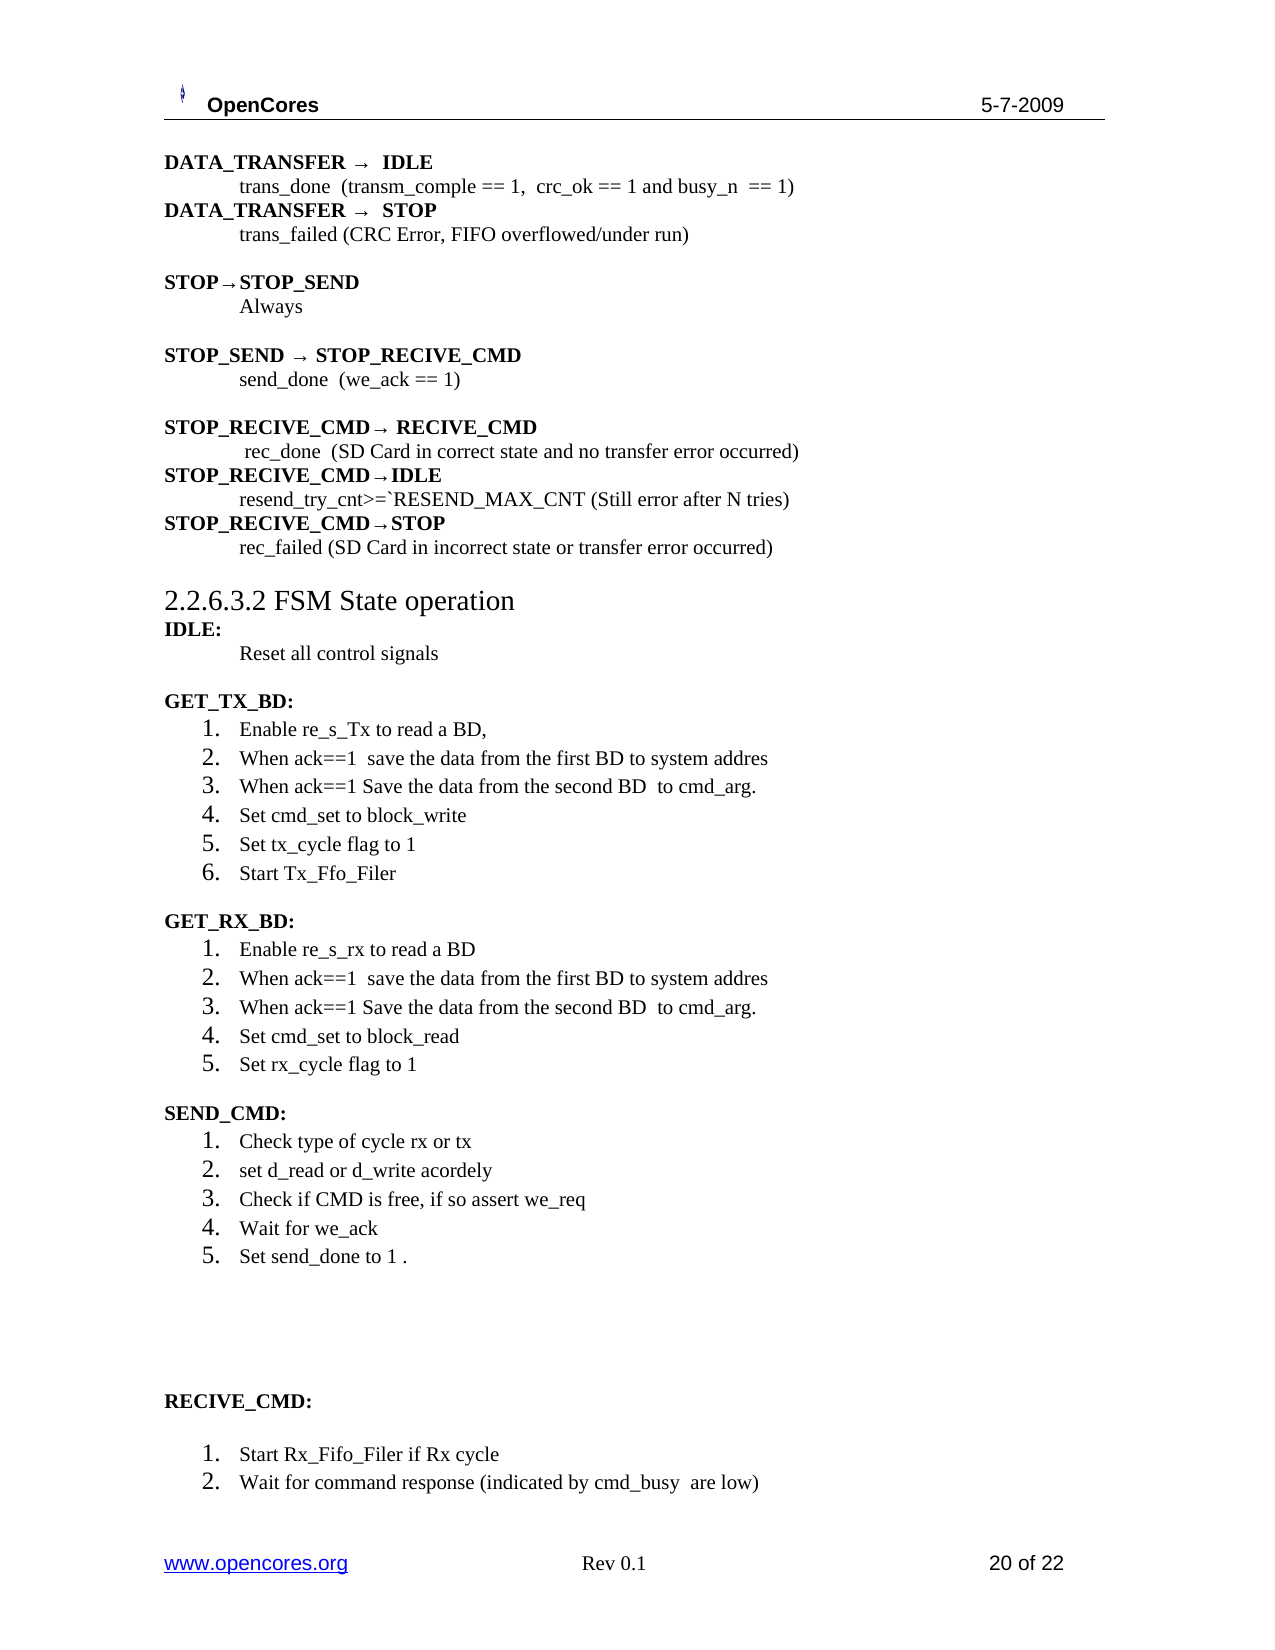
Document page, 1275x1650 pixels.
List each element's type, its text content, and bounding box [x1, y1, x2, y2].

list Set cmd_set to block_read [202, 1020, 1105, 1048]
list Set rx_cycle flag to 1 [202, 1048, 1105, 1077]
text GET_RX_BD: [164, 909, 1105, 933]
text rec_failed (SD Card in incorrect state or transfer error occurred) [164, 535, 1105, 559]
list Enable re_s_rx to read a BD [202, 933, 1105, 962]
text DATA_TRANSFER → STOP [164, 198, 1105, 222]
list Set send_done to 1 . [202, 1240, 1105, 1269]
list When ack==1 save the data from the first BD to system addres [202, 962, 1105, 991]
list set d_read or d_write acordely [202, 1154, 1105, 1183]
text rec_done (SD Card in correct state and no transfer error occurred) [164, 439, 1105, 463]
list Enable re_s_Tx to read a BD, [202, 713, 1105, 742]
list Set cmd_set to block_write [202, 799, 1105, 828]
list Start Tx_Ffo_Filer [202, 857, 1105, 885]
text 2.2.6.3.2 FSM State operation [164, 583, 1105, 617]
list When ack==1 Save the data from the second BD to cmd_arg. [202, 770, 1105, 799]
text STOP→STOP_SEND [164, 270, 1105, 294]
text IDLE: [164, 617, 1105, 641]
list When ack==1 Save the data from the second BD to cmd_arg. [202, 991, 1105, 1020]
list Wait for we_ack [202, 1212, 1105, 1240]
list Set tx_cycle flag to 1 [202, 828, 1105, 857]
list Check if CMD is free, if so assert we_req [202, 1183, 1105, 1212]
text resend_try_cnt>=`RESEND_MAX_CNT (Still error after N tries) [164, 487, 1105, 511]
list Check type of cycle rx or tx [202, 1125, 1105, 1154]
list Start Rx_Fifo_Filer if Rx cycle [202, 1438, 1105, 1466]
text STOP_SEND → STOP_RECIVE_CMD [164, 342, 1105, 367]
text send_done (we_ack == 1) [164, 367, 1105, 391]
list When ack==1 save the data from the first BD to system addres [202, 742, 1105, 770]
text STOP_RECIVE_CMD→IDLE [164, 463, 1105, 487]
text Reset all control signals [164, 641, 1105, 665]
text SEND_CMD: [164, 1101, 1105, 1125]
text STOP_RECIVE_CMD→ RECIVE_CMD [164, 415, 1105, 439]
text Always [164, 294, 1105, 318]
text STOP_RECIVE_CMD→STOP [164, 511, 1105, 535]
text trans_failed (CRC Error, FIFO overflowed/under run) [164, 222, 1105, 246]
list Wait for command response (indicated by cmd_busy are low) [202, 1466, 1105, 1495]
text DATA_TRANSFER → IDLE [164, 150, 1105, 174]
text GET_TX_BD: [164, 689, 1105, 713]
text RECIVE_CMD: [164, 1389, 1105, 1413]
text trans_done (transm_comple == 1, crc_ok == 1 and busy_n == 1) [164, 174, 1105, 198]
